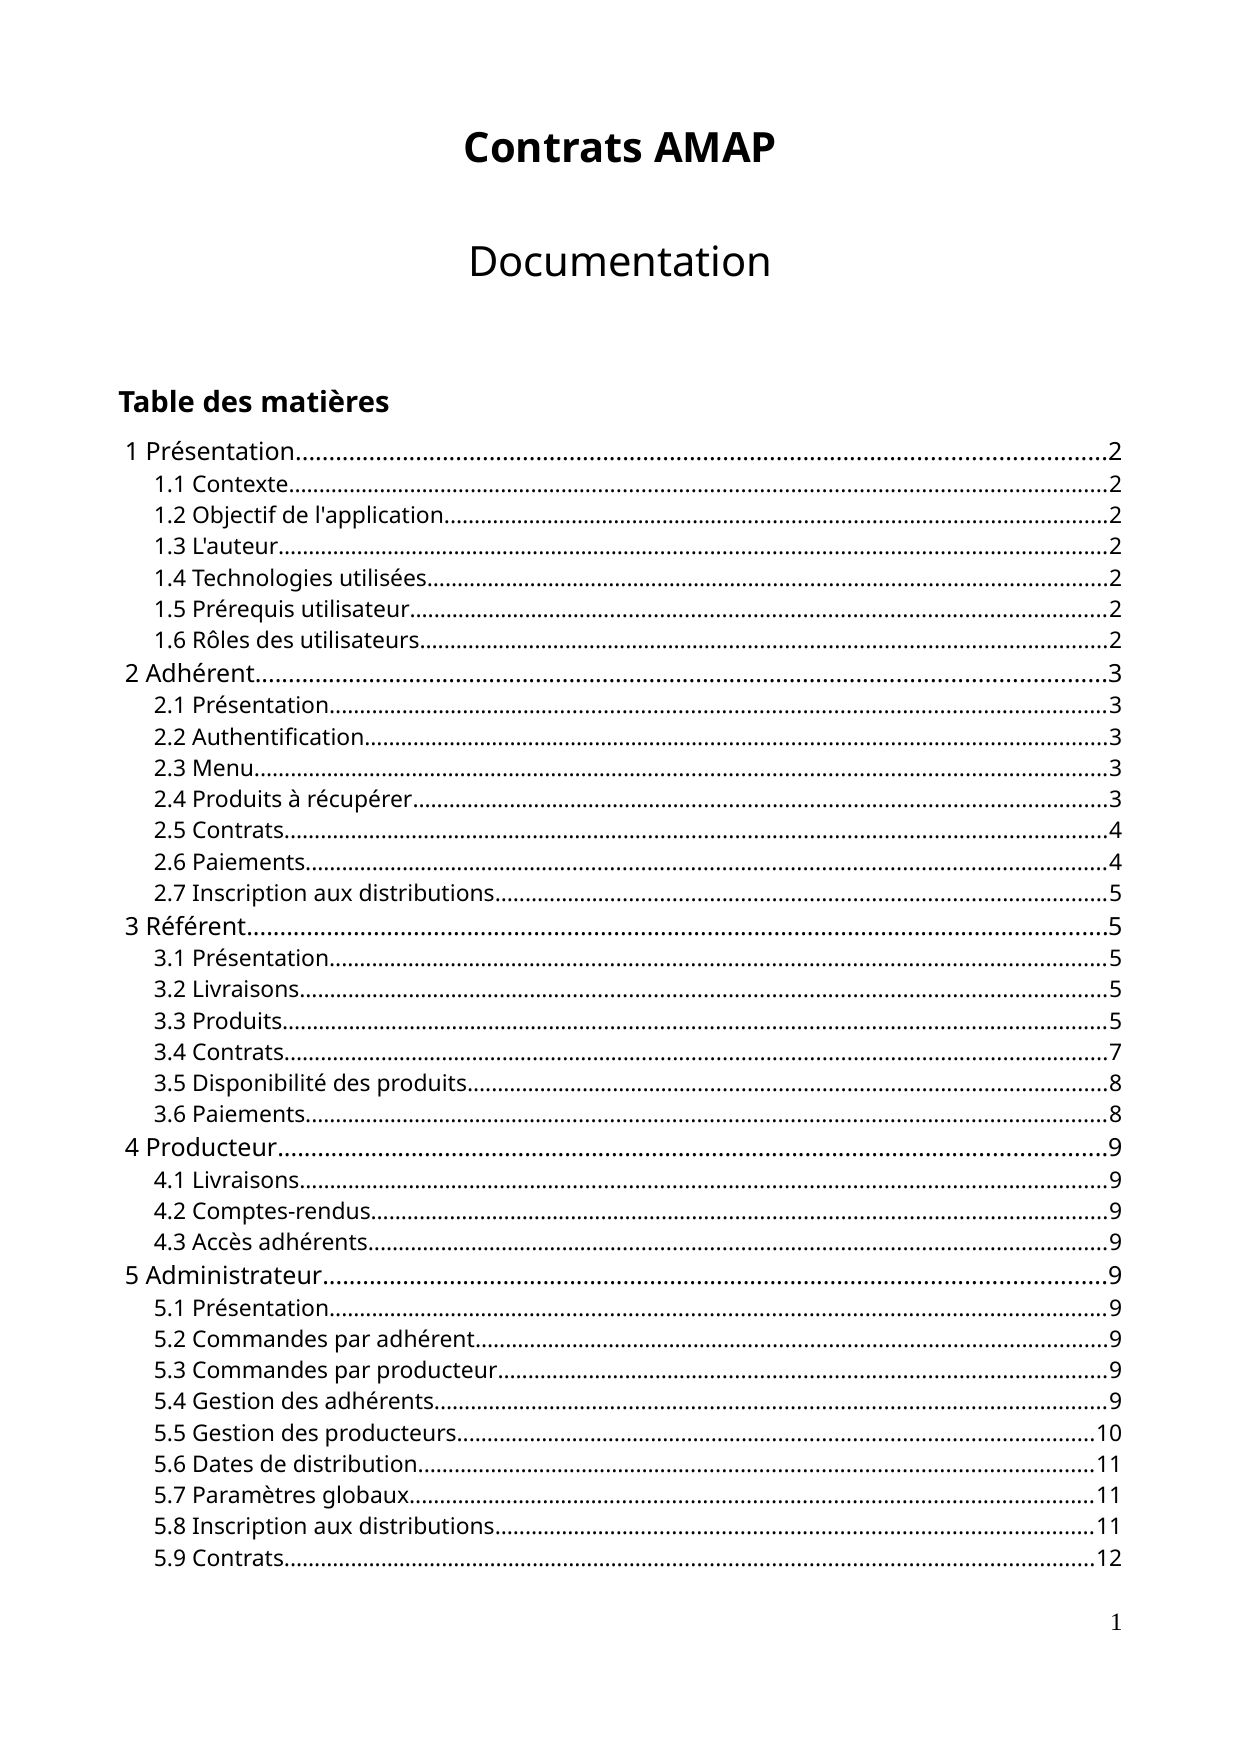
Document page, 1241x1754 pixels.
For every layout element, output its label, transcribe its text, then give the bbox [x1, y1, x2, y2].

text 2.6 Paiements 4 [148, 846, 1122, 877]
text 5.5 Gestion des producteurs 10 [148, 1417, 1122, 1448]
text 1.3 L'auteur 2 [148, 530, 1122, 562]
text 5.4 Gestion des adhérents 9 [148, 1385, 1122, 1417]
text 4 Producteur 9 [118, 1130, 1122, 1164]
text 1.2 Objectif de l'application 2 [148, 499, 1122, 530]
text 2.7 Inscription aux distributions 5 [148, 877, 1122, 908]
text 5.1 Présentation 9 [148, 1292, 1122, 1323]
text 3 Référent 5 [118, 908, 1122, 942]
text 3.4 Contrats 7 [148, 1036, 1122, 1067]
text 1.1 Contexte 2 [148, 468, 1122, 499]
text 2.3 Menu 3 [148, 752, 1122, 783]
text 1 Présentation 2 [118, 434, 1122, 468]
text 4.1 Livraisons 9 [148, 1164, 1122, 1195]
text Contrats AMAP [118, 118, 1122, 175]
text 2.1 Présentation 3 [148, 689, 1122, 721]
text 4.3 Accès adhérents 9 [148, 1226, 1122, 1257]
text 3.5 Disponibilité des produits 8 [148, 1067, 1122, 1098]
text 5.3 Commandes par producteur 9 [148, 1354, 1122, 1385]
text 4.2 Comptes-rendus 9 [148, 1195, 1122, 1226]
text 2.2 Authentification 3 [148, 721, 1122, 752]
text 2.4 Produits à récupérer 3 [148, 783, 1122, 814]
text 3.3 Produits 5 [148, 1005, 1122, 1036]
text 1.4 Technologies utilisées 2 [148, 562, 1122, 593]
text 1.5 Prérequis utilisateur 2 [148, 593, 1122, 624]
text 5.8 Inscription aux distributions 11 [148, 1510, 1122, 1542]
text Documentation [118, 232, 1122, 288]
text 3.6 Paiements 8 [148, 1098, 1122, 1130]
text 5 Administrateur 9 [118, 1257, 1122, 1292]
text 3.2 Livraisons 5 [148, 973, 1122, 1005]
text 2 Adhérent 3 [118, 655, 1122, 689]
text 2.5 Contrats 4 [148, 814, 1122, 846]
text 5.9 Contrats 12 [148, 1542, 1122, 1573]
text 1.6 Rôles des utilisateurs 2 [148, 624, 1122, 655]
subtitle Table des matières [390, 382, 1122, 421]
text 5.6 Dates de distribution 11 [148, 1448, 1122, 1479]
text 5.2 Commandes par adhérent 9 [148, 1323, 1122, 1354]
text 3.1 Présentation 5 [148, 942, 1122, 973]
text 5.7 Paramètres globaux 11 [148, 1479, 1122, 1510]
